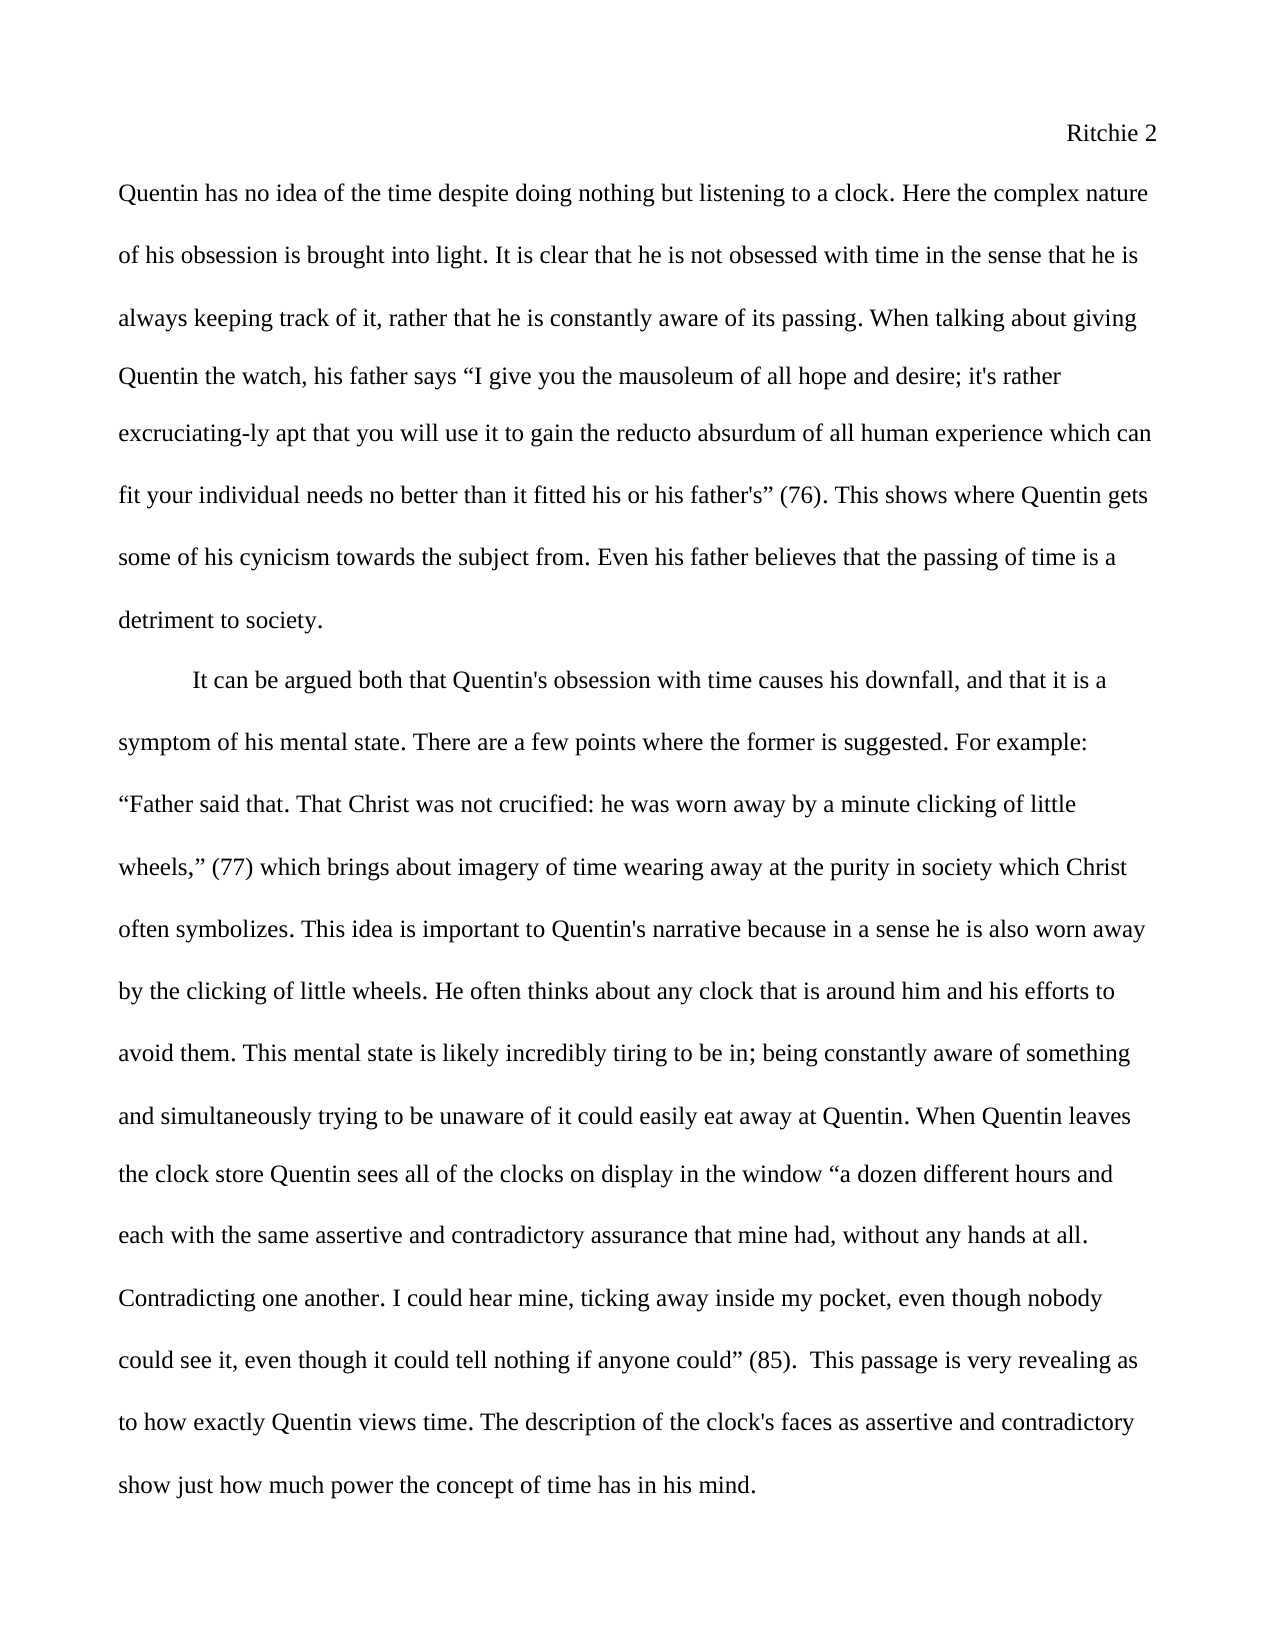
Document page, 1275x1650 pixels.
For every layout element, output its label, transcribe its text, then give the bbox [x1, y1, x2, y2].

text Quentin has no idea of the time despite doing nothing but listening to a clock. Here the complex nature of his obsession is brought into light. It is clear that he is not obsessed with time in the sense that he is always keeping track of it, rather that he is constantly aware of its passing. When talking about giving Quentin the watch, his father says “I give you the mausoleum of all hope and desire; it's rather excruciating-ly apt that you will use it to gain the reducto absurdum of all human experience which can fit your individual needs no better than it fitted his or his father's” (76). This shows where Quentin gets some of his cynicism towards the subject from. Even his father believes that the passing of time is a detriment to society. [118, 176, 1157, 634]
text It can be argued both that Quentin's obsession with time causes his downfall, and that it is a symptom of his mental state. There are a few points where the former is suggested. For example: “Father said that. That Christ was not crucified: he was worn away by a minute clicking of little wheels,” (77) which brings about imagery of time wearing away at the purity in society which Christ often symbolizes. This idea is important to Quentin's narrative because in a sense he is also worn away by the clicking of little wheels. He often thinks about any clock that is around him and his efforts to avoid them. This mental state is likely incredibly tiring to be in; being constantly aware of something and simultaneously trying to be unaware of it could easily eat away at Quentin. When Quentin leaves the clock store Quentin sees all of the clocks on display in the window “a dozen different hours and each with the same assertive and contradictory assurance that mine had, without any hands at all. Contradicting one another. I could hear mine, ticking away inside my pocket, even though nobody could see it, even though it could tell nothing if anyone could” (85). This passage is very revealing as to how exactly Quentin views time. The description of the clock's faces as assertive and contradictory show just how much power the concept of time has in his mind. [118, 665, 1157, 1499]
